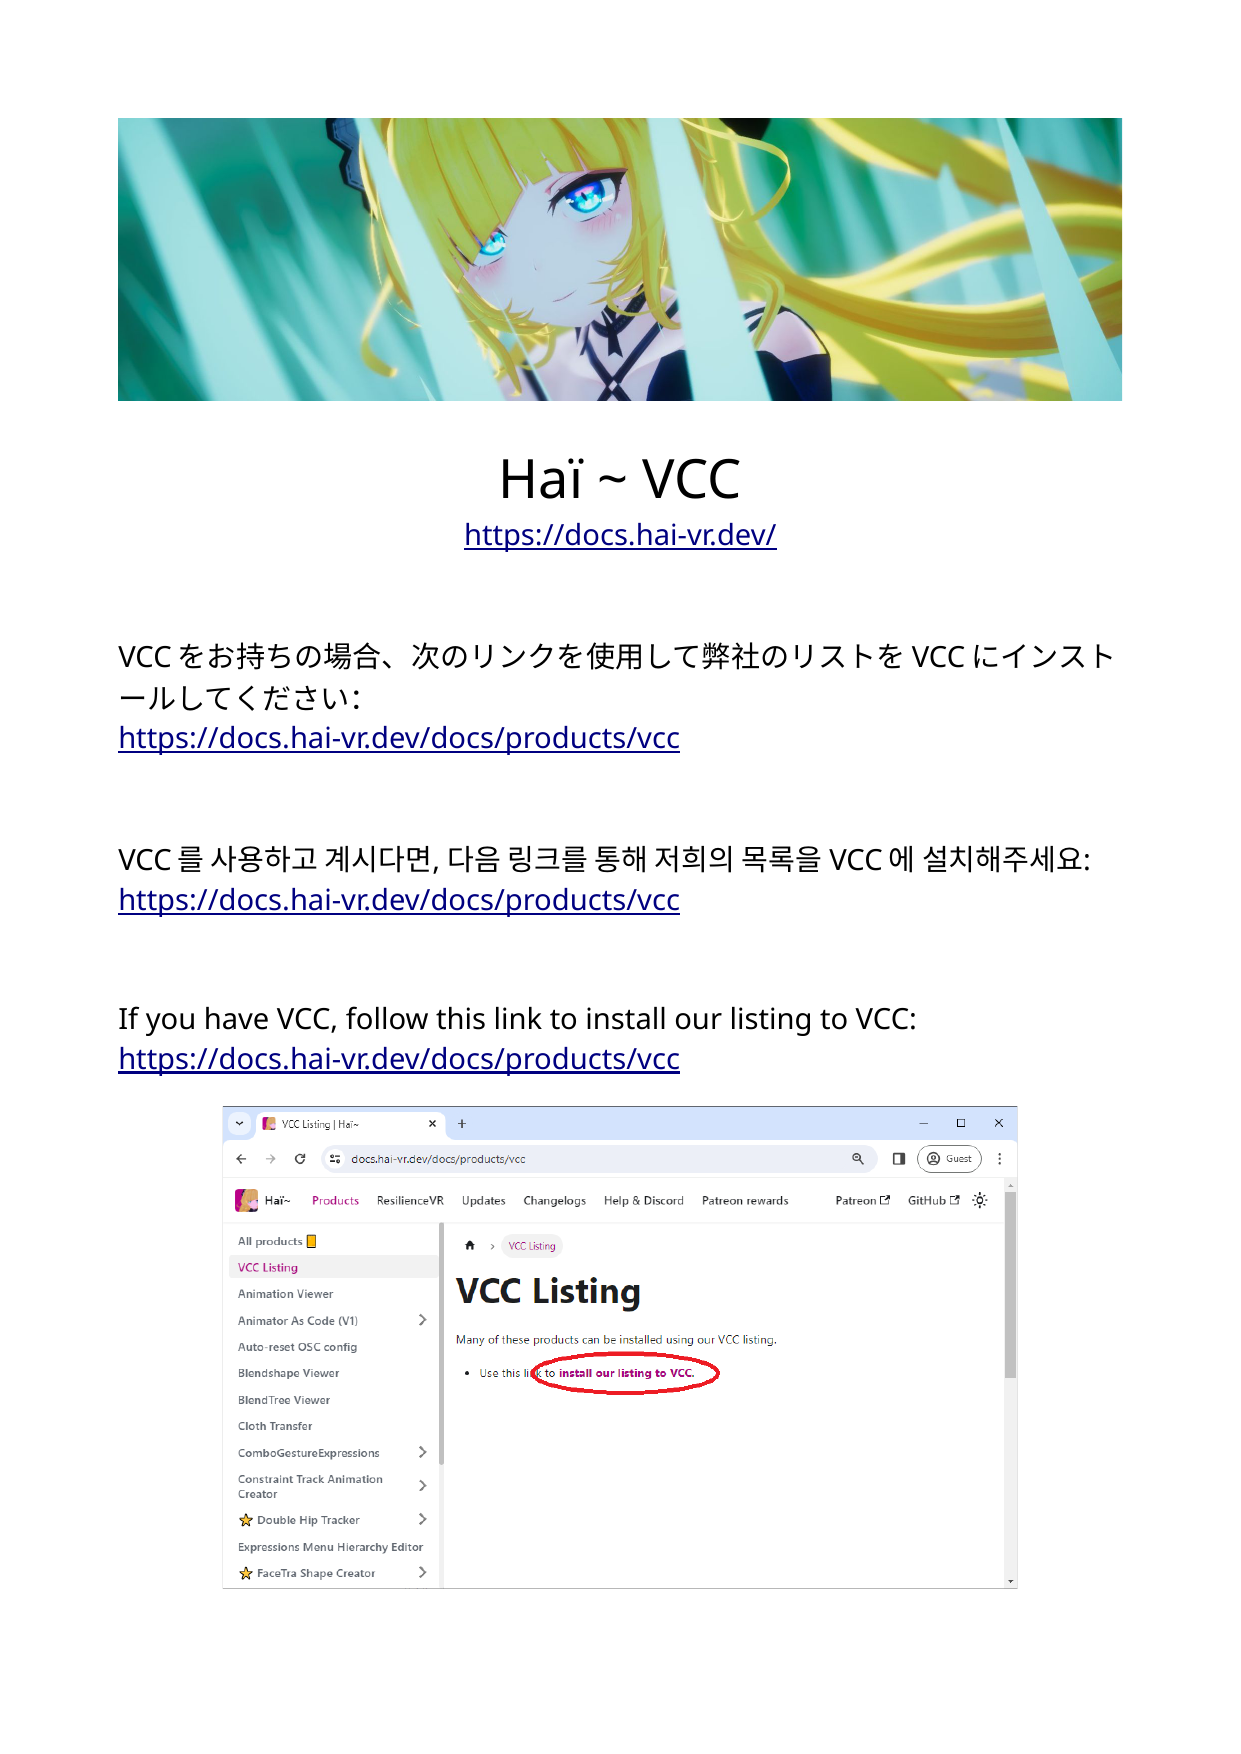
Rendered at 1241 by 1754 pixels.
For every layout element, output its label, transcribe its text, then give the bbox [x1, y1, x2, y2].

text https://docs.hai-vr.dev/docs/products/vcc [118, 1038, 1122, 1078]
picture [222, 1106, 1018, 1589]
text VCCをお持ちの場合、次のリンクを使用して弊社のリストをVCCにインストールしてください： [118, 633, 1122, 718]
text Haï ~ VCC [118, 440, 1122, 514]
text VCC를 사용하고 계시다면, 다음 링크를 통해 저희의 목록을 VCC에 설치해주세요: [118, 837, 1122, 879]
text If you have VCC, follow this link to install our listing to VCC: [118, 998, 1122, 1038]
text https://docs.hai-vr.dev/ [118, 514, 1122, 554]
text https://docs.hai-vr.dev/docs/products/vcc [118, 718, 1122, 757]
picture [118, 118, 1123, 401]
text https://docs.hai-vr.dev/docs/products/vcc [118, 879, 1122, 919]
